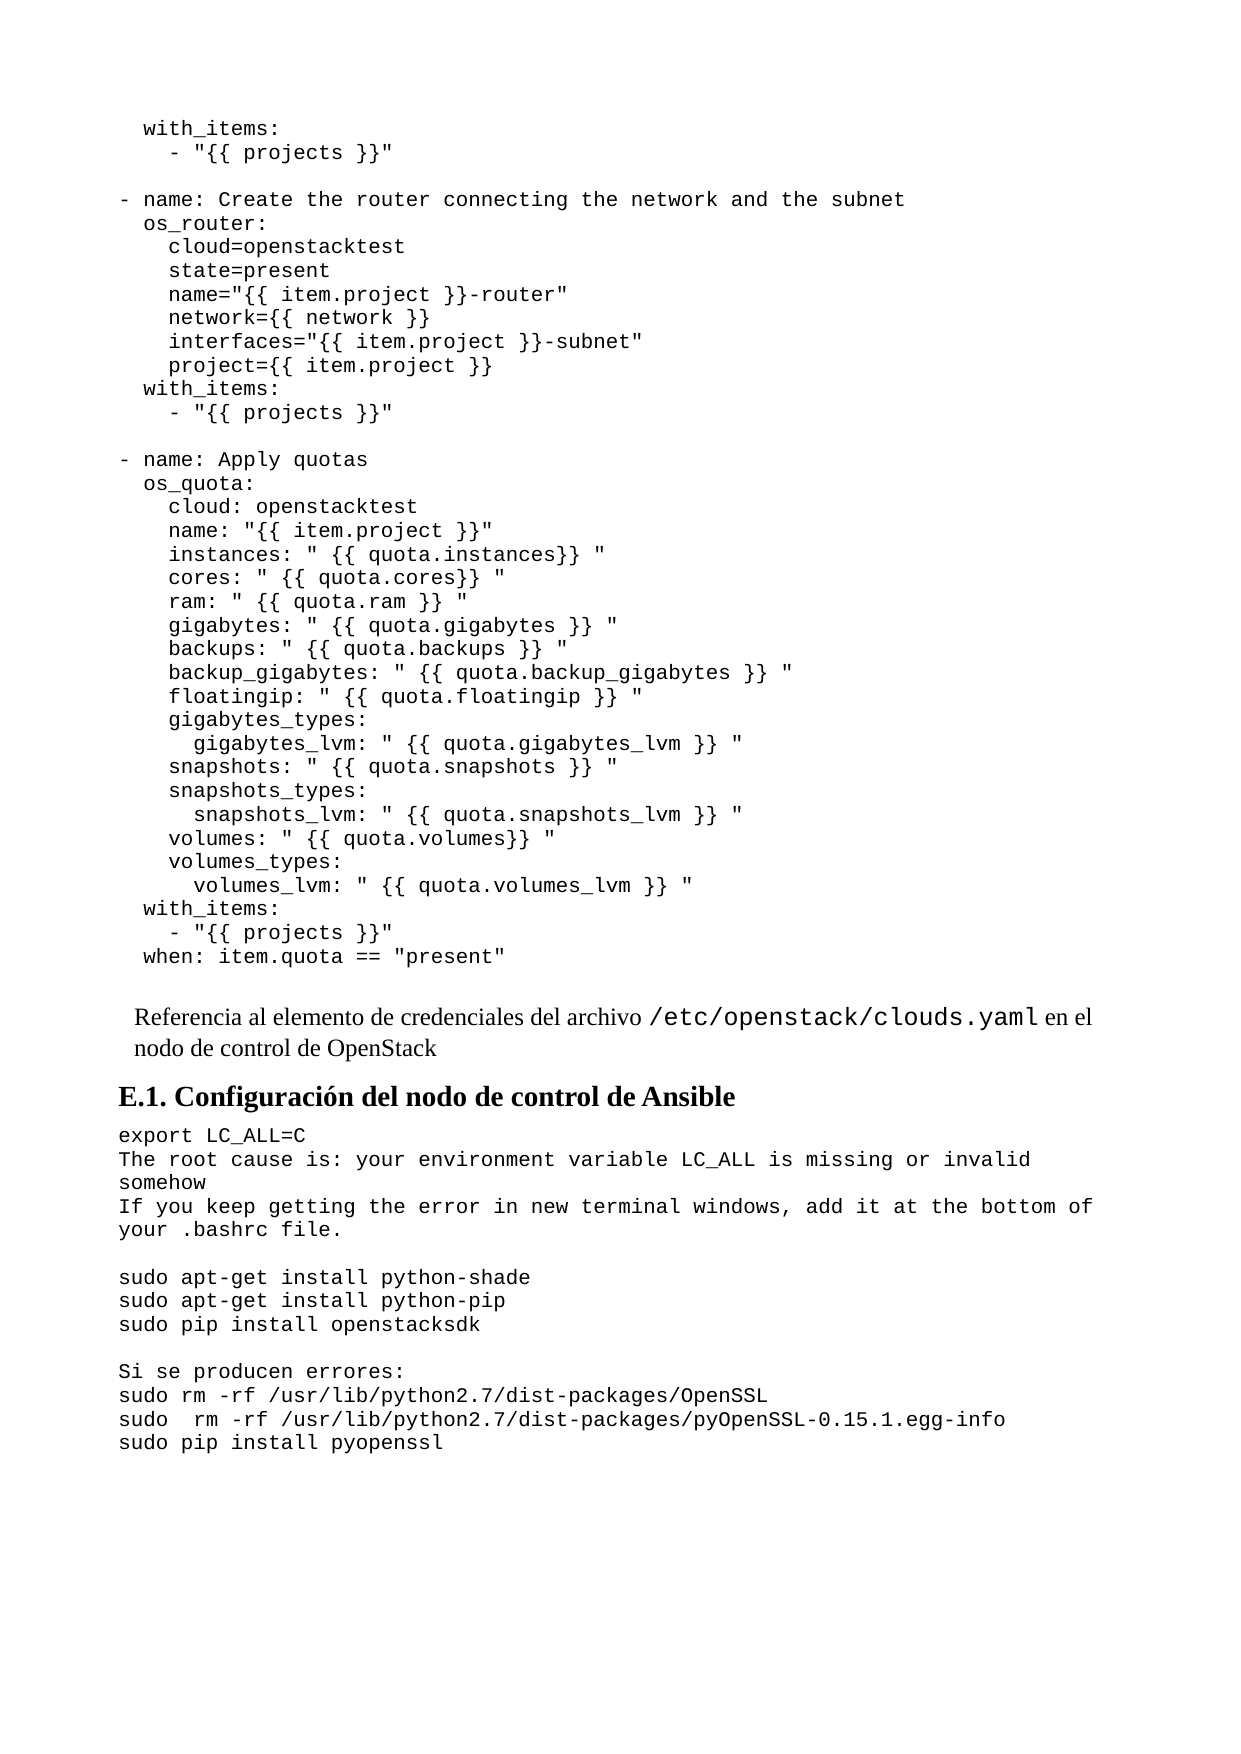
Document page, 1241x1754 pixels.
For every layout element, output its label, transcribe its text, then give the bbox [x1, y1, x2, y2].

text snapshots_lvm: " {{ quota.snapshots_lvm }} " [118, 804, 1122, 827]
subtitle E.1. Configuración del nodo de control de Ansible [118, 1079, 1122, 1112]
text export LC_ALL=C [118, 1125, 1122, 1148]
text cloud: openstacktest [118, 496, 1122, 520]
text gigabytes_types: [118, 709, 1122, 733]
text name: "{{ item.project }}" [118, 520, 1122, 544]
text The root cause is: your environment variable LC_ALL is missing or invalid somehow [118, 1148, 1122, 1196]
text sudo apt-get install python-shade [118, 1267, 1122, 1290]
text snapshots_types: [118, 780, 1122, 804]
text ram: " {{ quota.ram }} " [118, 591, 1122, 615]
text Si se producen errores: [118, 1361, 1122, 1385]
table_header Referencia al elemento de credenciales del archivo /etc/openstack/clouds.yaml en el nodo de control de OpenStack [131, 999, 1122, 1064]
text network={{ network }} [118, 307, 1122, 331]
text - "{{ projects }}" [118, 922, 1122, 946]
text gigabytes: " {{ quota.gigabytes }} " [118, 615, 1122, 638]
text instances: " {{ quota.instances}} " [118, 544, 1122, 567]
text project={{ item.project }} [118, 354, 1122, 378]
text sudo rm -rf /usr/lib/python2.7/dist-packages/OpenSSL [118, 1385, 1122, 1409]
text floatingip: " {{ quota.floatingip }} " [118, 686, 1122, 709]
text backup_gigabytes: " {{ quota.backup_gigabytes }} " [118, 662, 1122, 686]
text cores: " {{ quota.cores}} " [118, 567, 1122, 591]
text volumes_lvm: " {{ quota.volumes_lvm }} " [118, 875, 1122, 898]
text with_items: [118, 118, 1122, 142]
text interfaces="{{ item.project }}-subnet" [118, 331, 1122, 354]
text - name: Create the router connecting the network and the subnet [118, 189, 1122, 213]
text If you keep getting the error in new terminal windows, add it at the bottom of your .bashrc file. [118, 1196, 1122, 1243]
text - "{{ projects }}" [118, 142, 1122, 165]
text - "{{ projects }}" [118, 402, 1122, 426]
text gigabytes_lvm: " {{ quota.gigabytes_lvm }} " [118, 733, 1122, 757]
table_header [118, 999, 131, 1064]
text sudo apt-get install python-pip [118, 1290, 1122, 1314]
text with_items: [118, 378, 1122, 402]
text state=present [118, 260, 1122, 284]
text sudo pip install openstacksdk [118, 1314, 1122, 1338]
text sudo rm -rf /usr/lib/python2.7/dist-packages/pyOpenSSL-0.15.1.egg-info [118, 1409, 1122, 1432]
text - name: Apply quotas [118, 449, 1122, 473]
text when: item.quota == "present" [118, 946, 1122, 969]
text backups: " {{ quota.backups }} " [118, 638, 1122, 662]
text volumes: " {{ quota.volumes}} " [118, 827, 1122, 851]
text os_quota: [118, 473, 1122, 496]
text with_items: [118, 898, 1122, 922]
text cloud=openstacktest [118, 236, 1122, 260]
text volumes_types: [118, 851, 1122, 875]
text sudo pip install pyopenssl [118, 1432, 1122, 1456]
text snapshots: " {{ quota.snapshots }} " [118, 757, 1122, 780]
text name="{{ item.project }}-router" [118, 284, 1122, 307]
text os_router: [118, 213, 1122, 236]
